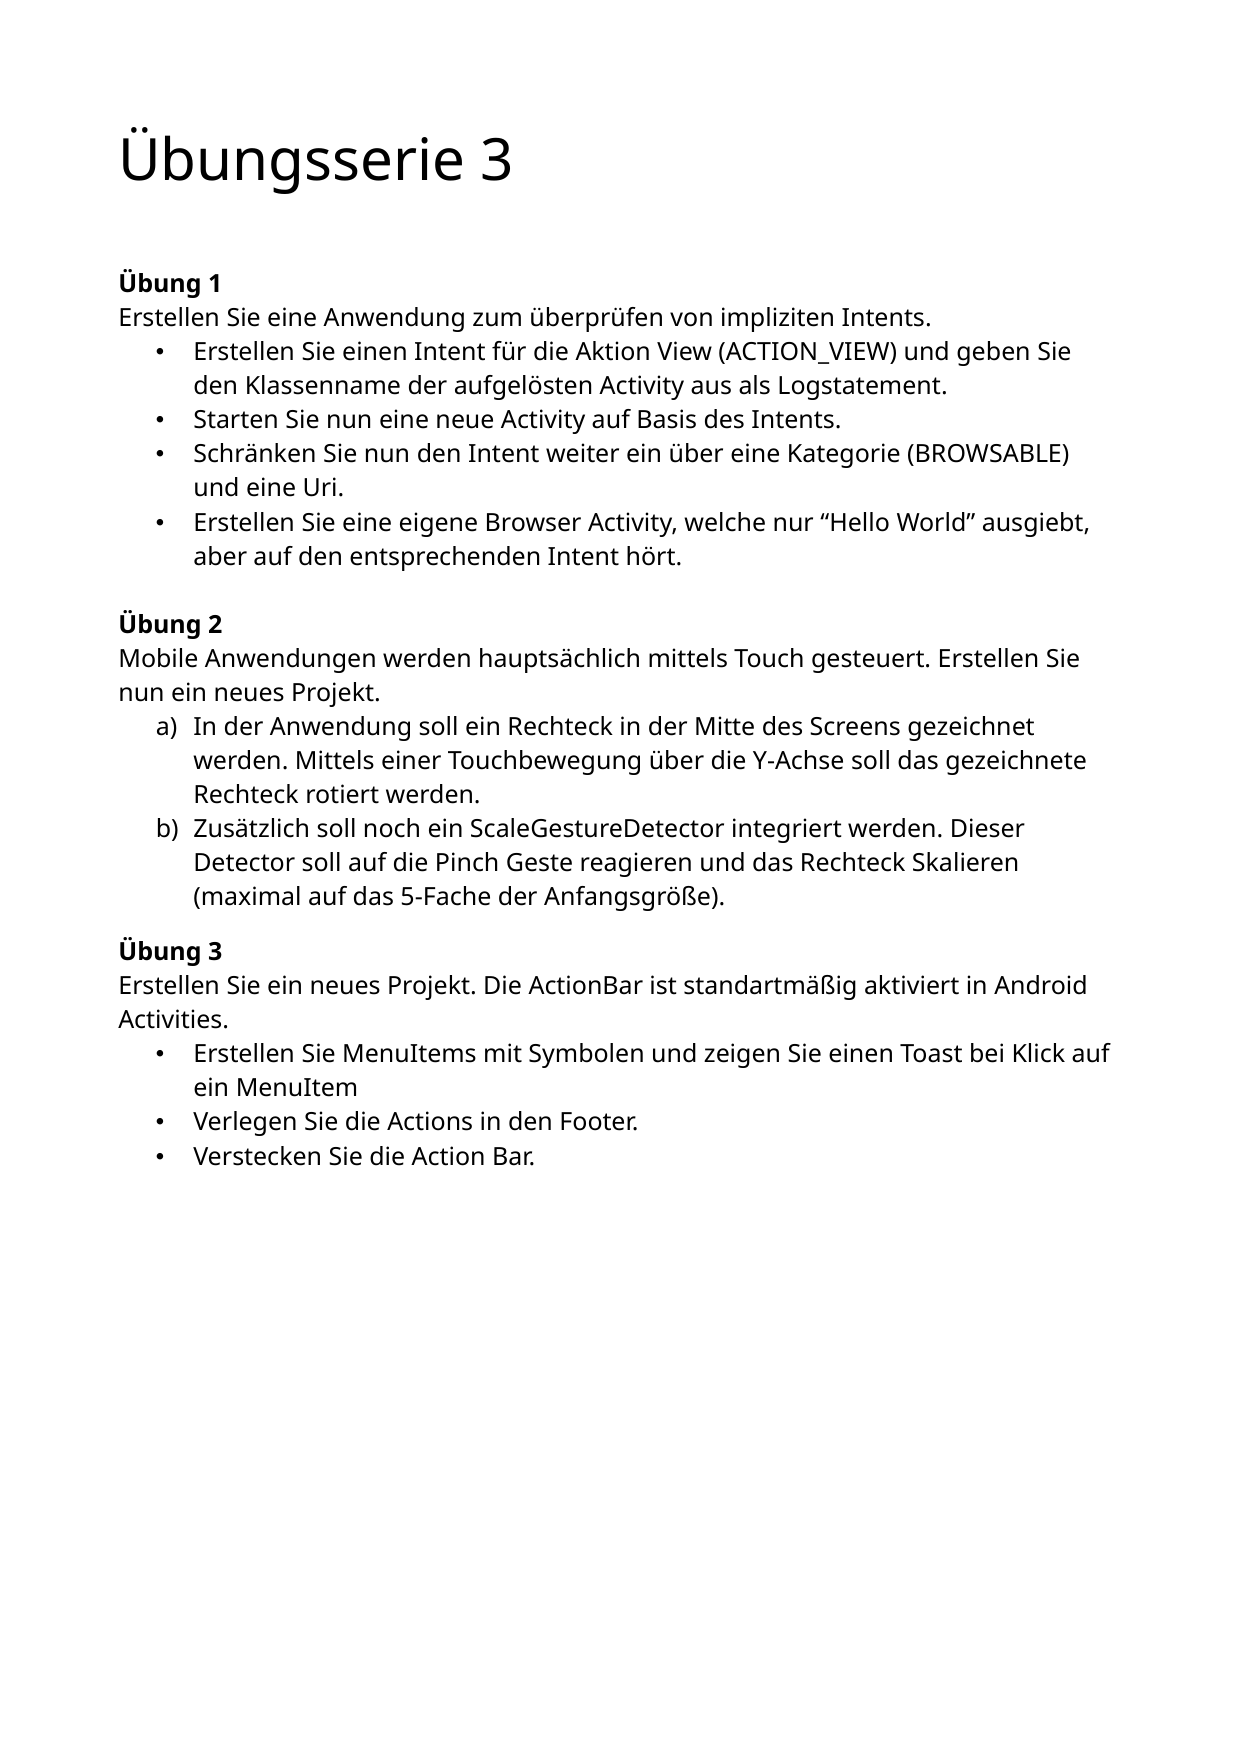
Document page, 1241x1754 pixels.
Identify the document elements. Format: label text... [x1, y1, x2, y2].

text Übungsserie 3 [118, 118, 1122, 198]
list Erstellen Sie MenuItems mit Symbolen und zeigen Sie einen Toast bei Klick auf ein MenuItem [156, 1036, 1122, 1104]
text Übung 2 [118, 606, 1122, 640]
list Starten Sie nun eine neue Activity auf Basis des Intents. [156, 402, 1122, 436]
text Übung 1 [118, 266, 1122, 300]
list Verlegen Sie die Actions in den Footer. [156, 1104, 1122, 1138]
text Erstellen Sie eine Anwendung zum überprüfen von impliziten Intents. [118, 300, 1122, 334]
text Erstellen Sie ein neues Projekt. Die ActionBar ist standartmäßig aktiviert in Android Activities. [118, 968, 1122, 1036]
list Erstellen Sie eine eigene Browser Activity, welche nur “Hello World” ausgiebt, aber auf den entsprechenden Intent hört. [156, 504, 1122, 572]
list Schränken Sie nun den Intent weiter ein über eine Kategorie (BROWSABLE) und eine Uri. [156, 436, 1122, 504]
list In der Anwendung soll ein Rechteck in der Mitte des Screens gezeichnet werden. Mittels einer Touchbewegung über die Y-Achse soll das gezeichnete Rechteck rotiert werden. [156, 708, 1122, 811]
list Zusätzlich soll noch ein ScaleGestureDetector integriert werden. Dieser Detector soll auf die Pinch Geste reagieren und das Rechteck Skalieren (maximal auf das 5-Fache der Anfangsgröße). [156, 811, 1122, 913]
list Erstellen Sie einen Intent für die Aktion View (ACTION_VIEW) und geben Sie den Klassenname der aufgelösten Activity aus als Logstatement. [156, 334, 1122, 402]
text Übung 3 [118, 934, 1122, 968]
text Mobile Anwendungen werden hauptsächlich mittels Touch gesteuert. Erstellen Sie nun ein neues Projekt. [118, 640, 1122, 708]
list Verstecken Sie die Action Bar. [156, 1138, 1122, 1172]
